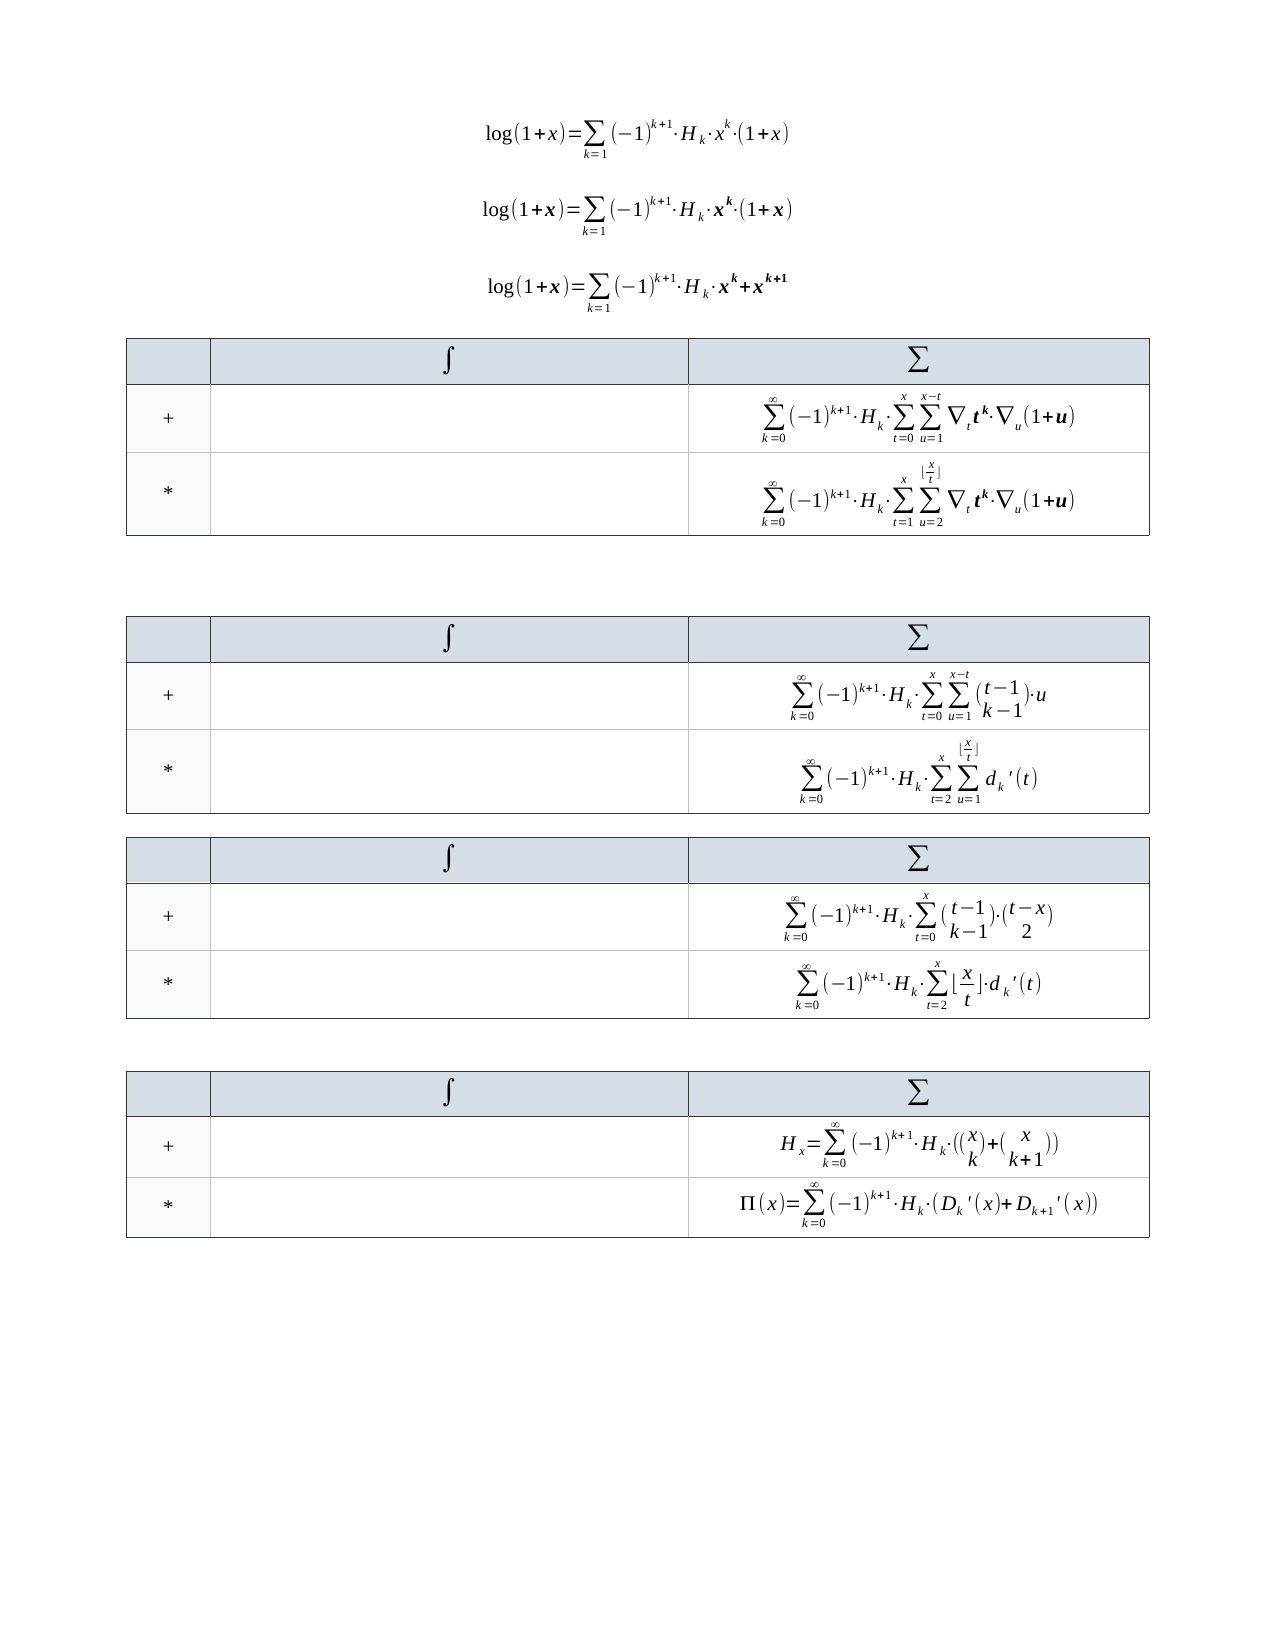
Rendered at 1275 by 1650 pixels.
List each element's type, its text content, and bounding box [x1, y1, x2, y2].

table_header [689, 838, 1149, 882]
table_cell * [127, 1178, 210, 1237]
table_cell [211, 1178, 688, 1237]
table_cell [211, 663, 688, 729]
table_cell * [127, 453, 210, 535]
table_cell [211, 730, 688, 813]
table_cell [689, 453, 1149, 535]
table_header [689, 339, 1149, 384]
table_cell [211, 453, 688, 535]
table_header [211, 339, 688, 384]
table_header [689, 617, 1149, 662]
table_cell [211, 884, 688, 950]
table_header [689, 1072, 1149, 1116]
table_cell * [127, 730, 210, 813]
table_cell + [127, 884, 210, 950]
table_cell [211, 1117, 688, 1177]
table_header [211, 617, 688, 662]
table_cell * [127, 951, 210, 1018]
table_cell [689, 884, 1149, 950]
table_header [127, 838, 210, 882]
table_header [127, 339, 210, 384]
table_header [211, 1072, 688, 1116]
table_cell [689, 730, 1149, 813]
table_cell [689, 1117, 1149, 1177]
table_cell [211, 385, 688, 452]
table_cell [689, 1178, 1149, 1237]
table_header [127, 617, 210, 662]
table_cell + [127, 1117, 210, 1177]
table_cell [211, 951, 688, 1018]
table_header [211, 838, 688, 882]
table_header [127, 1072, 210, 1116]
table_cell [689, 385, 1149, 452]
table_cell [689, 951, 1149, 1018]
table_cell + [127, 385, 210, 452]
table_cell [689, 663, 1149, 729]
table_cell + [127, 663, 210, 729]
